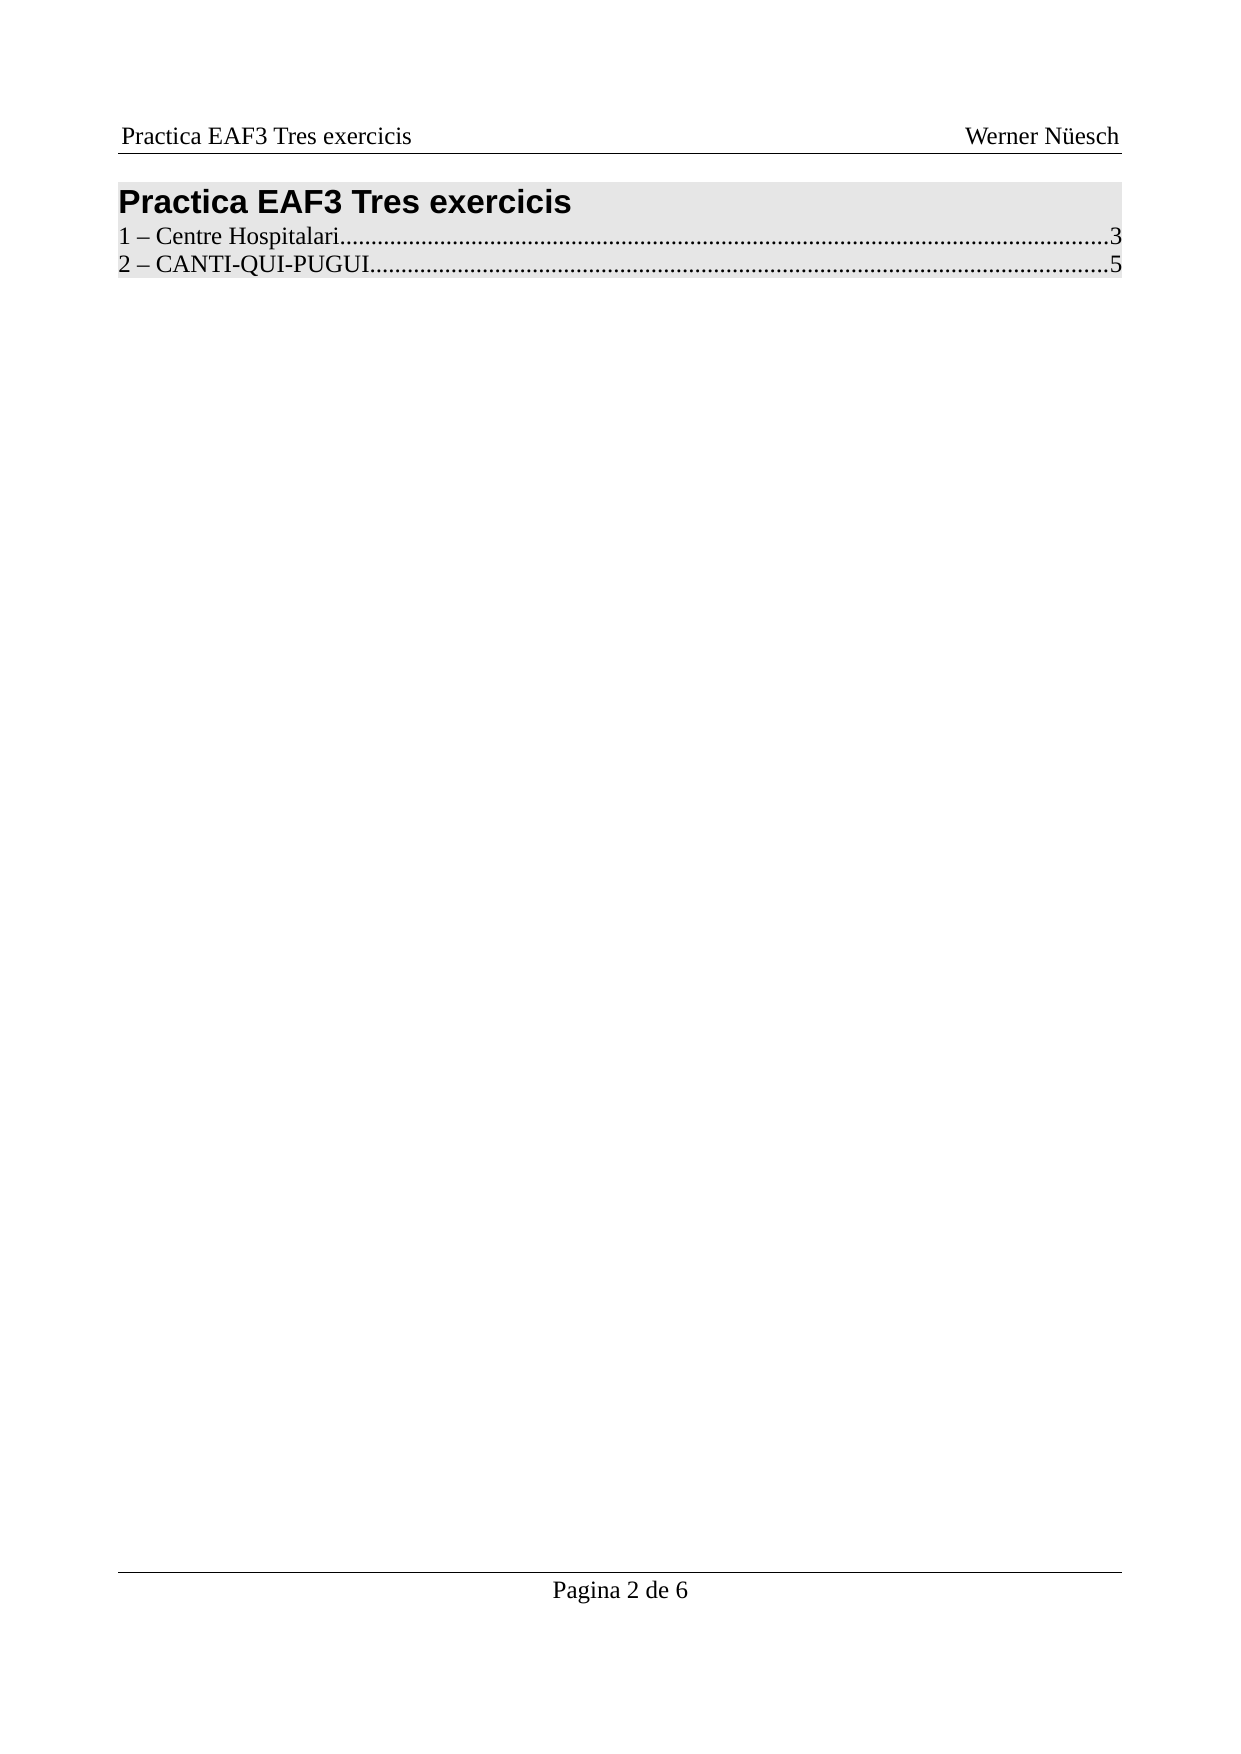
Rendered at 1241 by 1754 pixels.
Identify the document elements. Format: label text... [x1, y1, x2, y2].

text 1 – Centre Hospitalari. 3 [118, 221, 1122, 249]
text 2 – CANTI-QUI-PUGUI. 5 [118, 249, 1122, 278]
subtitle Practica EAF3 Tres exercicis [118, 182, 1122, 221]
